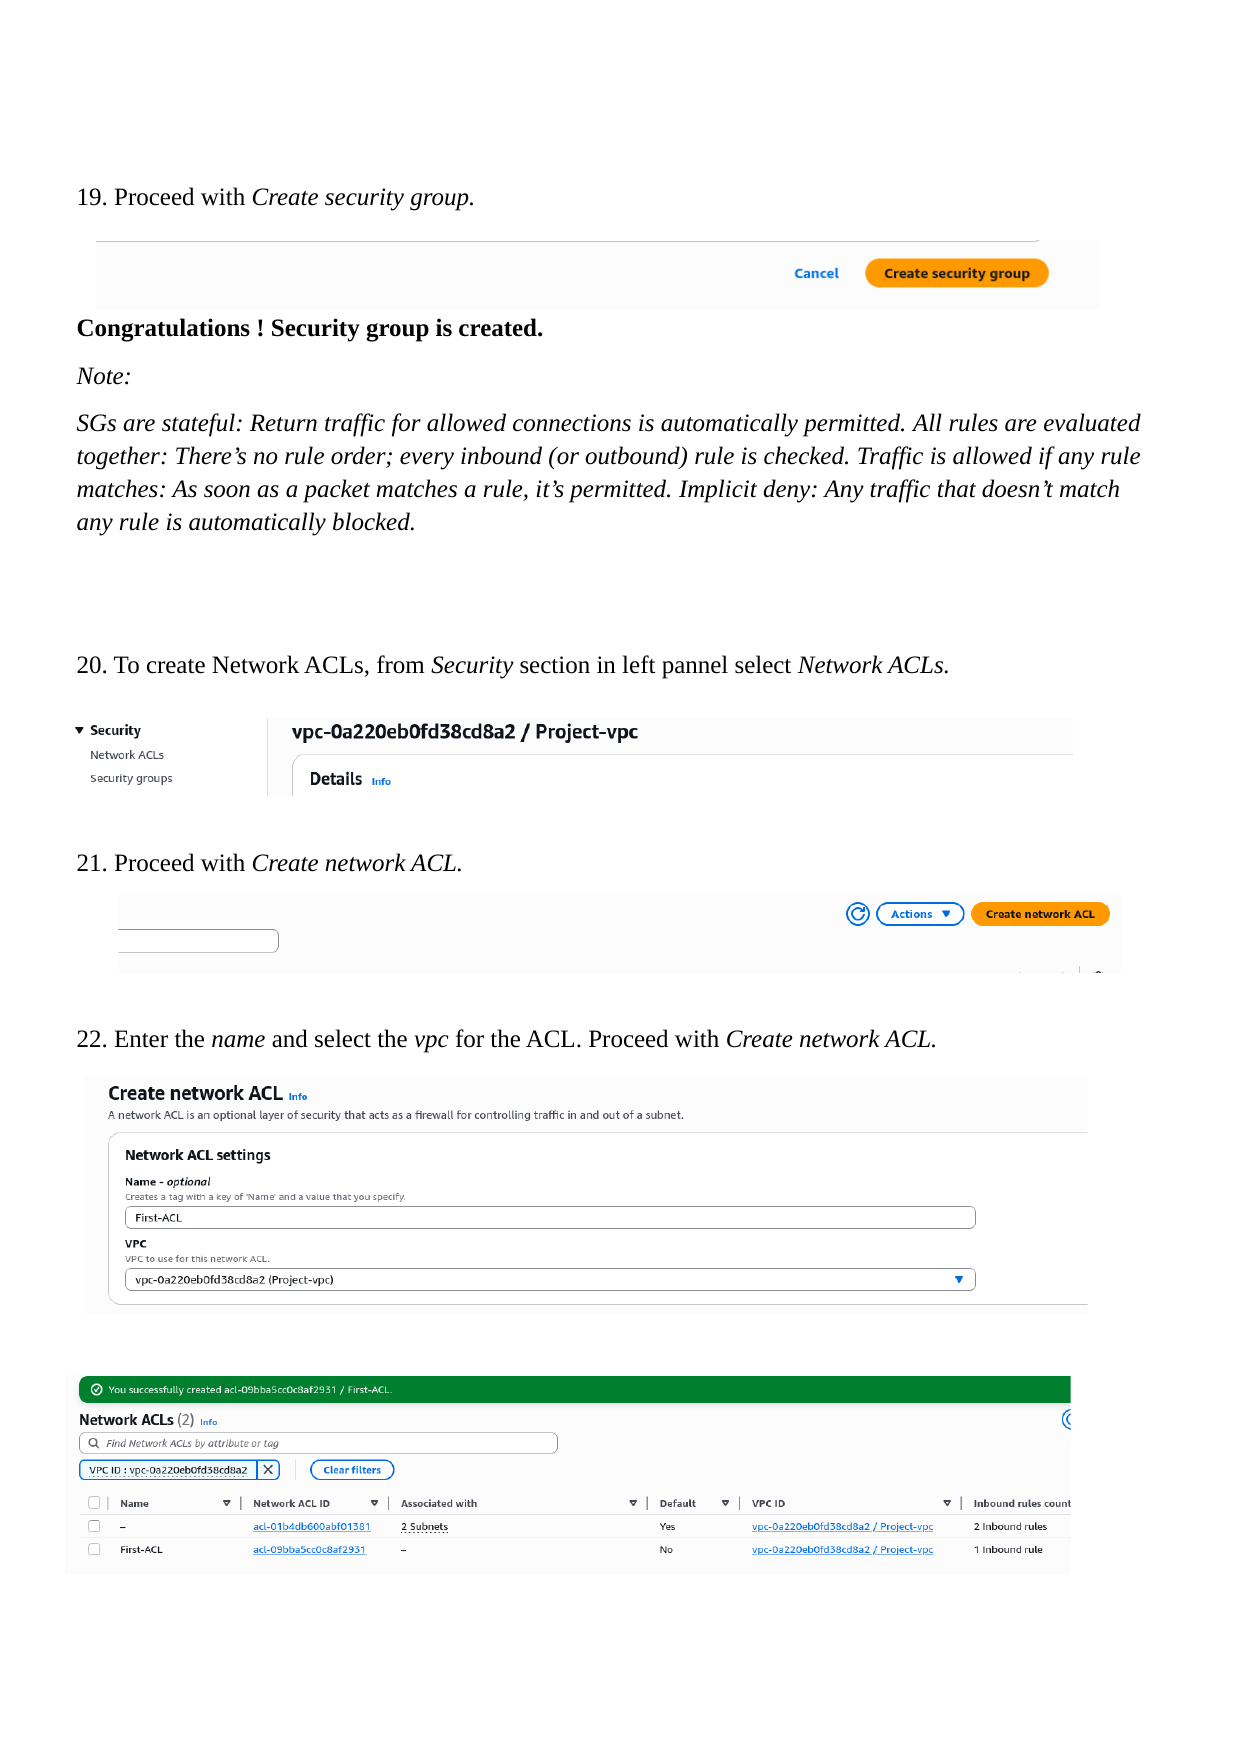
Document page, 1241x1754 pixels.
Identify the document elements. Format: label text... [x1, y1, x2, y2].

picture [118, 895, 1123, 973]
picture [69, 718, 1074, 796]
text Congratulations ! Security group is created. [76, 230, 1164, 342]
picture [96, 240, 1100, 309]
text 21. Proceed with Create network ACL. [76, 848, 1164, 877]
text SGs are stateful: Return traffic for allowed connections is automatically permitted. All rules are evaluated together: There’s no rule order; every inbound (or outbound) rule is checked. Traffic is allowed if any rule matches: As soon as a packet matches a rule, it’s permitted. Implicit deny: Any traffic that doesn’t match any rule is automatically blocked. [76, 408, 1164, 536]
text 22. Enter the name and select the vpc for the ACL. Proceed with Create network ACL. [76, 1024, 1164, 1053]
text 20. To create Network ACLs, from Security section in left pannel select Network ACLs. [76, 650, 1164, 679]
text 19. Proceed with Create security group. [76, 182, 1164, 211]
text Note: [76, 361, 1164, 389]
picture [66, 1375, 1071, 1575]
picture [83, 1076, 1088, 1314]
